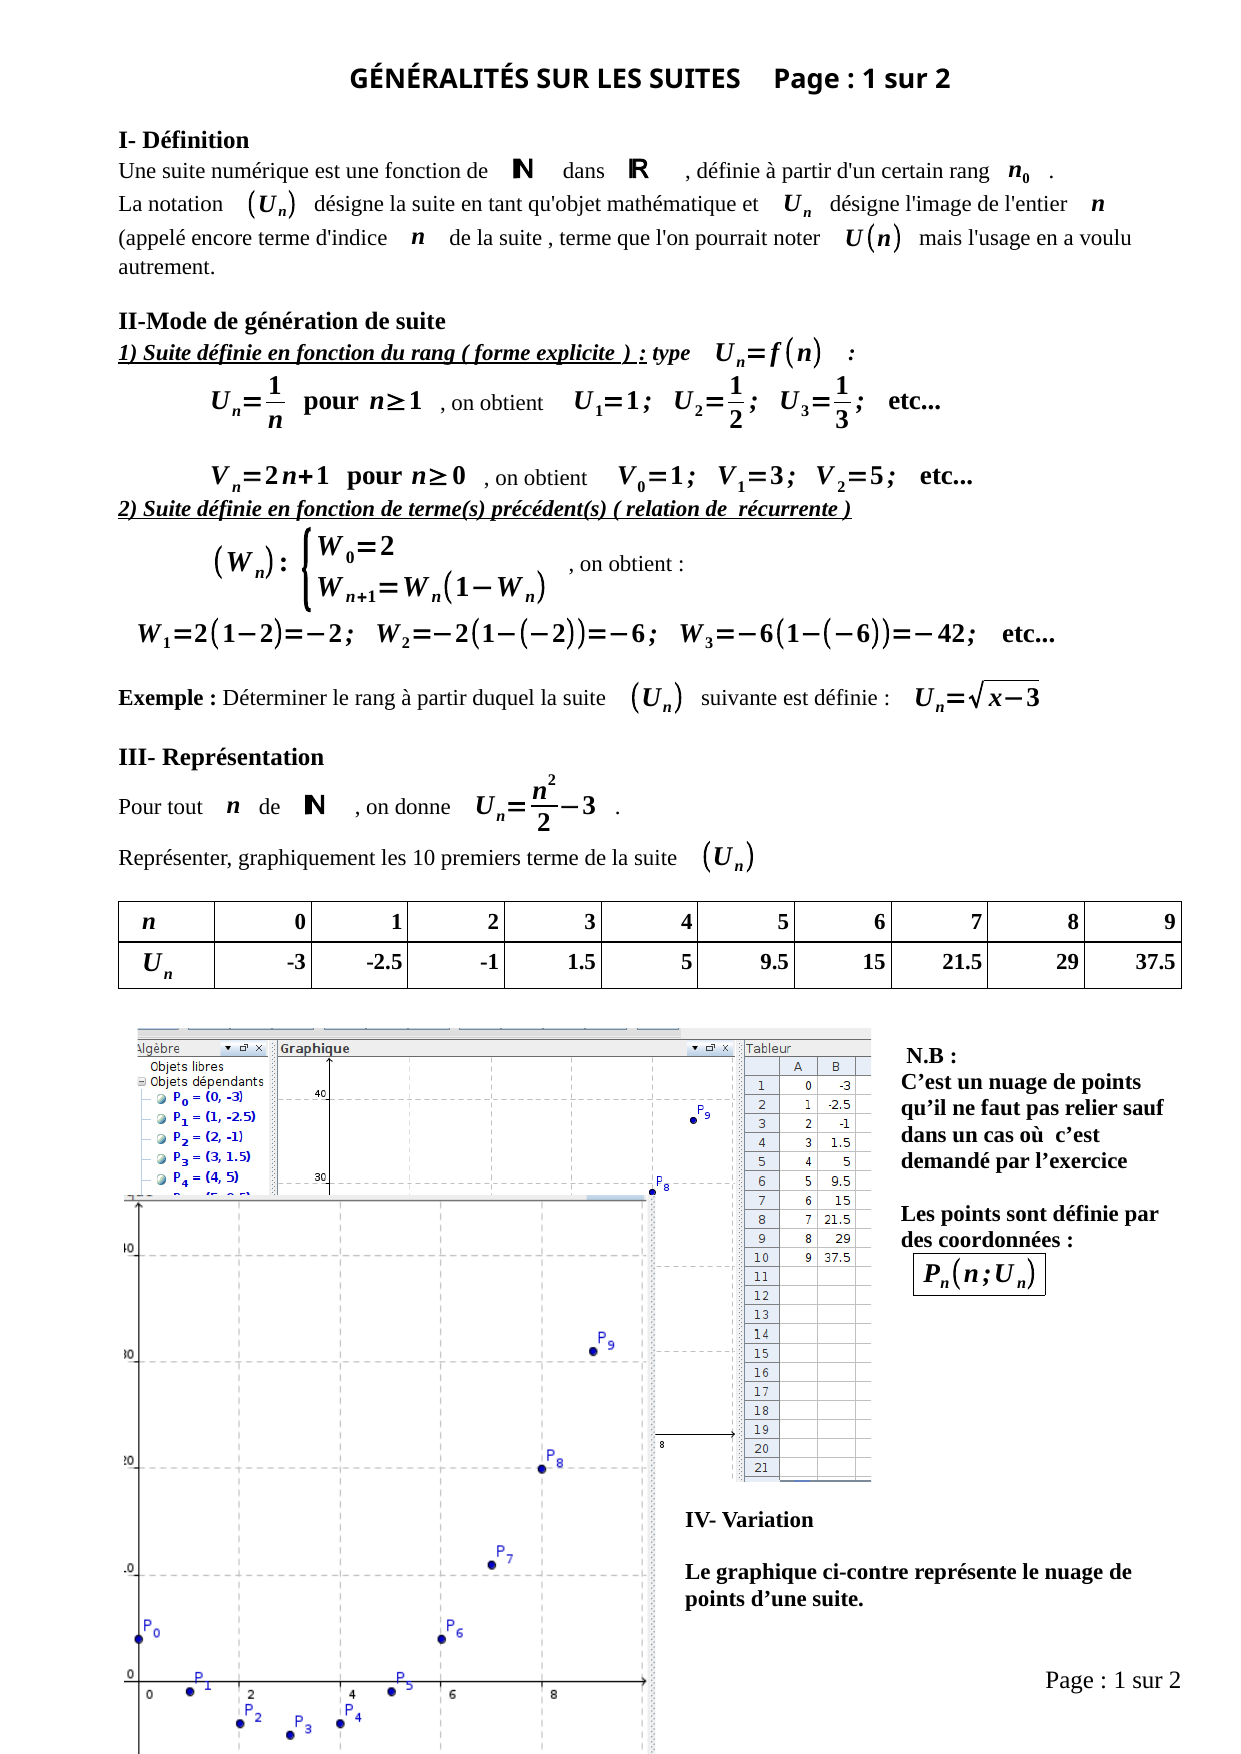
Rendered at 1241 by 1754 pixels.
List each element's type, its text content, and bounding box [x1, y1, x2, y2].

text , on obtient [118, 461, 1181, 495]
text II-Mode de génération de suite [118, 306, 1181, 334]
text IV- Variation [656, 1506, 1181, 1532]
table_header 4 [602, 902, 697, 941]
text III- Représentation [118, 742, 1181, 771]
table_cell 21,5 [892, 943, 987, 988]
text N.B : [872, 1042, 1181, 1068]
text Pour tout de , on donne . [118, 771, 1181, 838]
table_cell [119, 943, 214, 988]
picture [124, 1028, 872, 1754]
text Le graphique ci-contre représente le nuage de points d’une suite. [656, 1558, 1181, 1611]
table_header 0 [215, 902, 311, 941]
text , on obtient [118, 371, 1181, 434]
text Les points sont définie par des coordonnées : [872, 1200, 1181, 1295]
text Exemple : Déterminer le rang à partir duquel la suite suivante est définie : [118, 678, 1181, 716]
table_cell 9,5 [698, 943, 794, 988]
text 1) Suite définie en fonction du rang ( forme explicite ) : type : [118, 334, 1181, 371]
table_cell 5 [602, 943, 697, 988]
table_header 1 [312, 902, 407, 941]
table_cell -3 [215, 943, 311, 988]
table_header 3 [505, 902, 601, 941]
text Représenter, graphiquement les 10 premiers terme de la suite [118, 838, 1181, 875]
table_header 8 [988, 902, 1084, 941]
table_header 6 [795, 902, 891, 941]
text [118, 1068, 137, 1173]
table_header 5 [698, 902, 794, 941]
table_cell 29 [988, 943, 1084, 988]
text , on obtient : [118, 521, 1181, 652]
table_header 2 [408, 902, 504, 941]
table_cell 37,5 [1085, 943, 1181, 988]
table_cell -2,5 [312, 943, 407, 988]
text C’est un nuage de points qu’il ne faut pas relier sauf dans un cas où c’est demandé par l’exercice [872, 1068, 1181, 1173]
table_header 9 [1085, 902, 1181, 941]
text 2) Suite définie en fonction de terme(s) précédent(s) ( relation de récurrente ) [118, 495, 1181, 521]
text [118, 1042, 137, 1068]
table_cell -1 [408, 943, 504, 988]
text I- Définition Une suite numérique est une fonction de dans , définie à partir d'un certain rang. La notation désigne la suite en tant qu'objet mathématique et désigne l'image de l'entier (appelé encore terme d'indice de la suite , terme que l'on pourrait noter mais l'usage en a voulu autrement. [118, 125, 1181, 279]
table_header 7 [892, 902, 987, 941]
table_cell 15 [795, 943, 891, 988]
table_header [119, 902, 214, 941]
table_cell 1,5 [505, 943, 601, 988]
